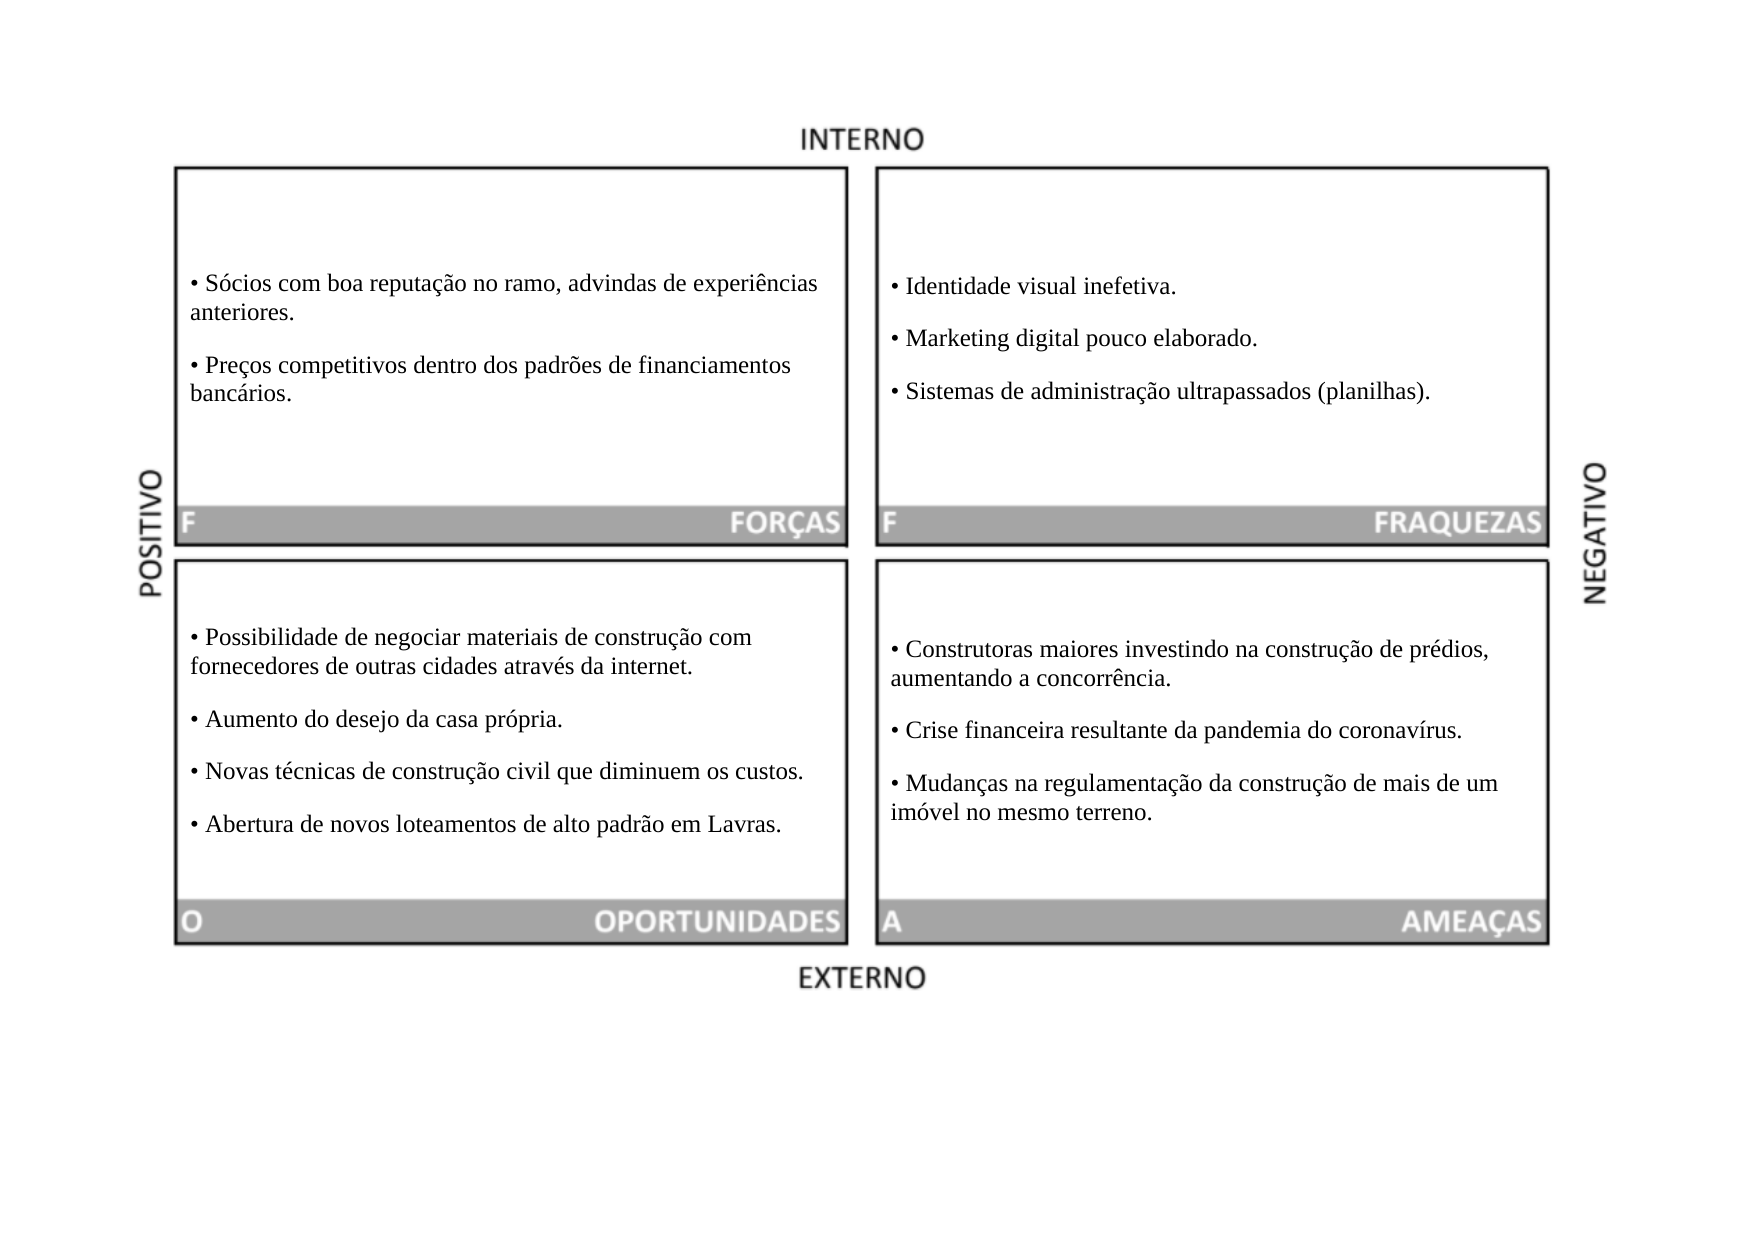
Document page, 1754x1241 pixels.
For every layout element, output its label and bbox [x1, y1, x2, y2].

picture [118, 118, 1636, 1016]
